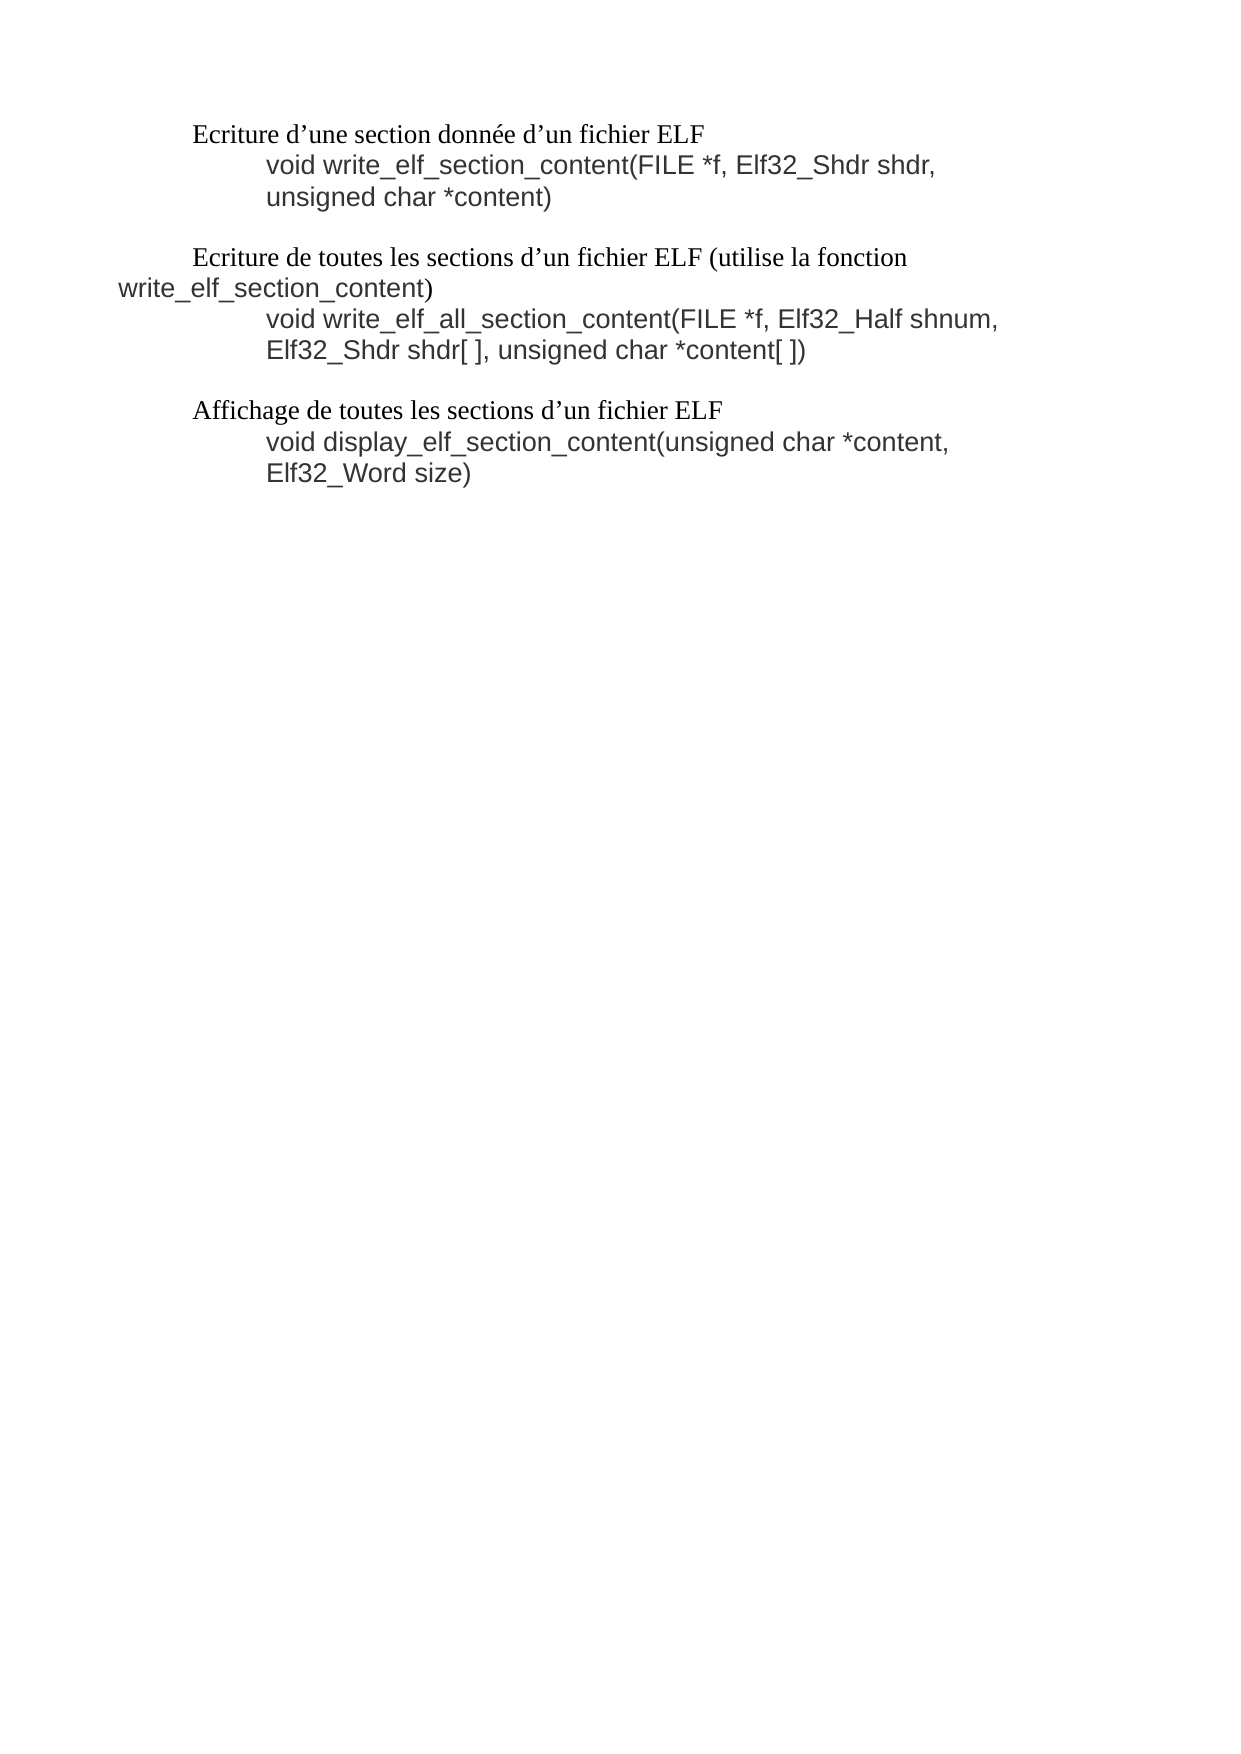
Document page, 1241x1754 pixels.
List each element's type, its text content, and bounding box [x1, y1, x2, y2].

text Ecriture d’une section donnée d’un fichier ELF [118, 118, 1122, 149]
text void write_elf_section_content(FILE *f, Elf32_Shdr shdr, unsigned char *content) [118, 149, 1122, 212]
text void display_elf_section_content(unsigned char *content, Elf32_Word size) [118, 426, 1122, 488]
text void write_elf_all_section_content(FILE *f, Elf32_Half shnum, Elf32_Shdr shdr[ ], unsigned char *content[ ]) [118, 303, 1122, 366]
text Ecriture de toutes les sections d’un fichier ELF (utilise la fonction write_elf_section_content) [118, 241, 1122, 303]
text Affichage de toutes les sections d’un fichier ELF [118, 394, 1122, 426]
